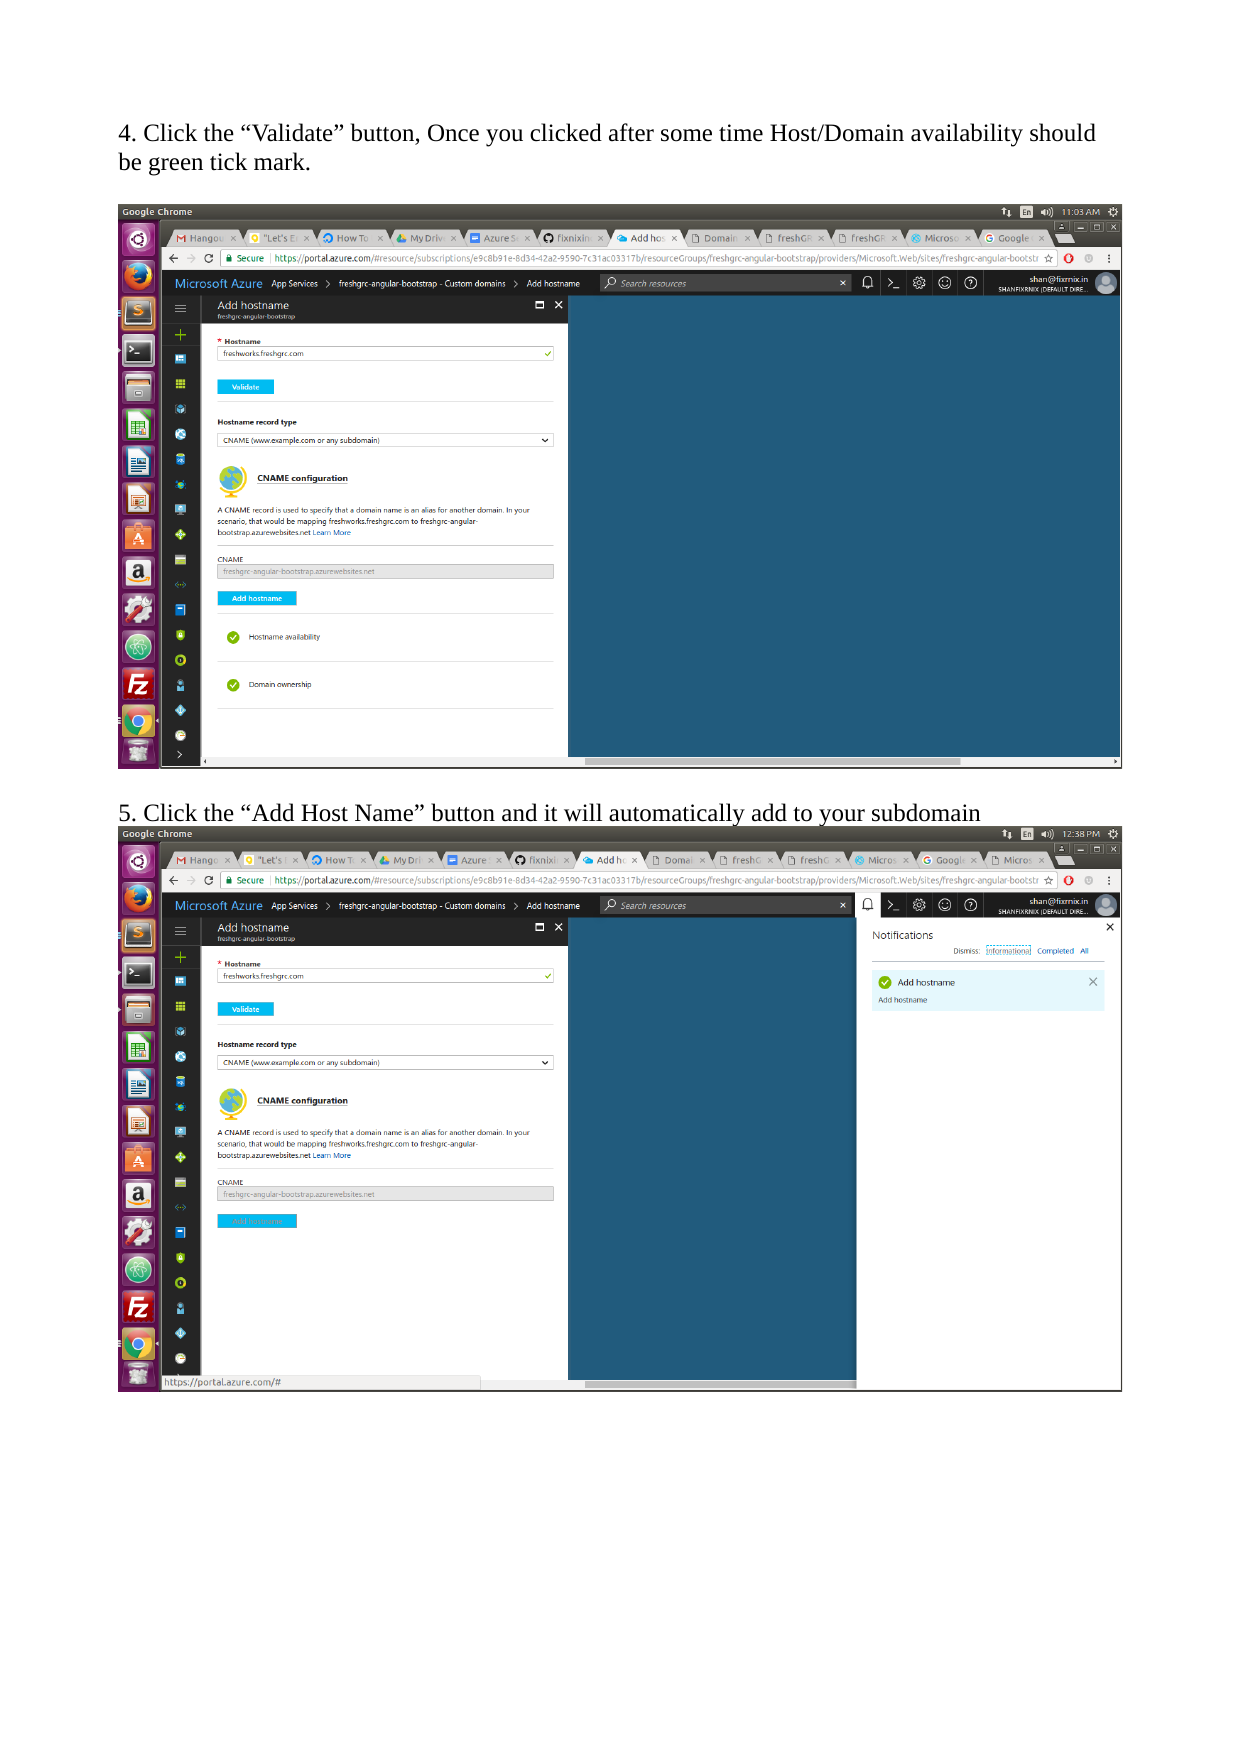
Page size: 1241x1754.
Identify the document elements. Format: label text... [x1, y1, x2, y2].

picture [118, 826, 1123, 1392]
text 5. Click the “Add Host Name” button and it will automatically add to your subdomain [118, 769, 1122, 826]
text 4. Click the “Validate” button, Once you clicked after some time Host/Domain availability should be green tick mark. [118, 118, 1122, 176]
picture [118, 204, 1123, 769]
